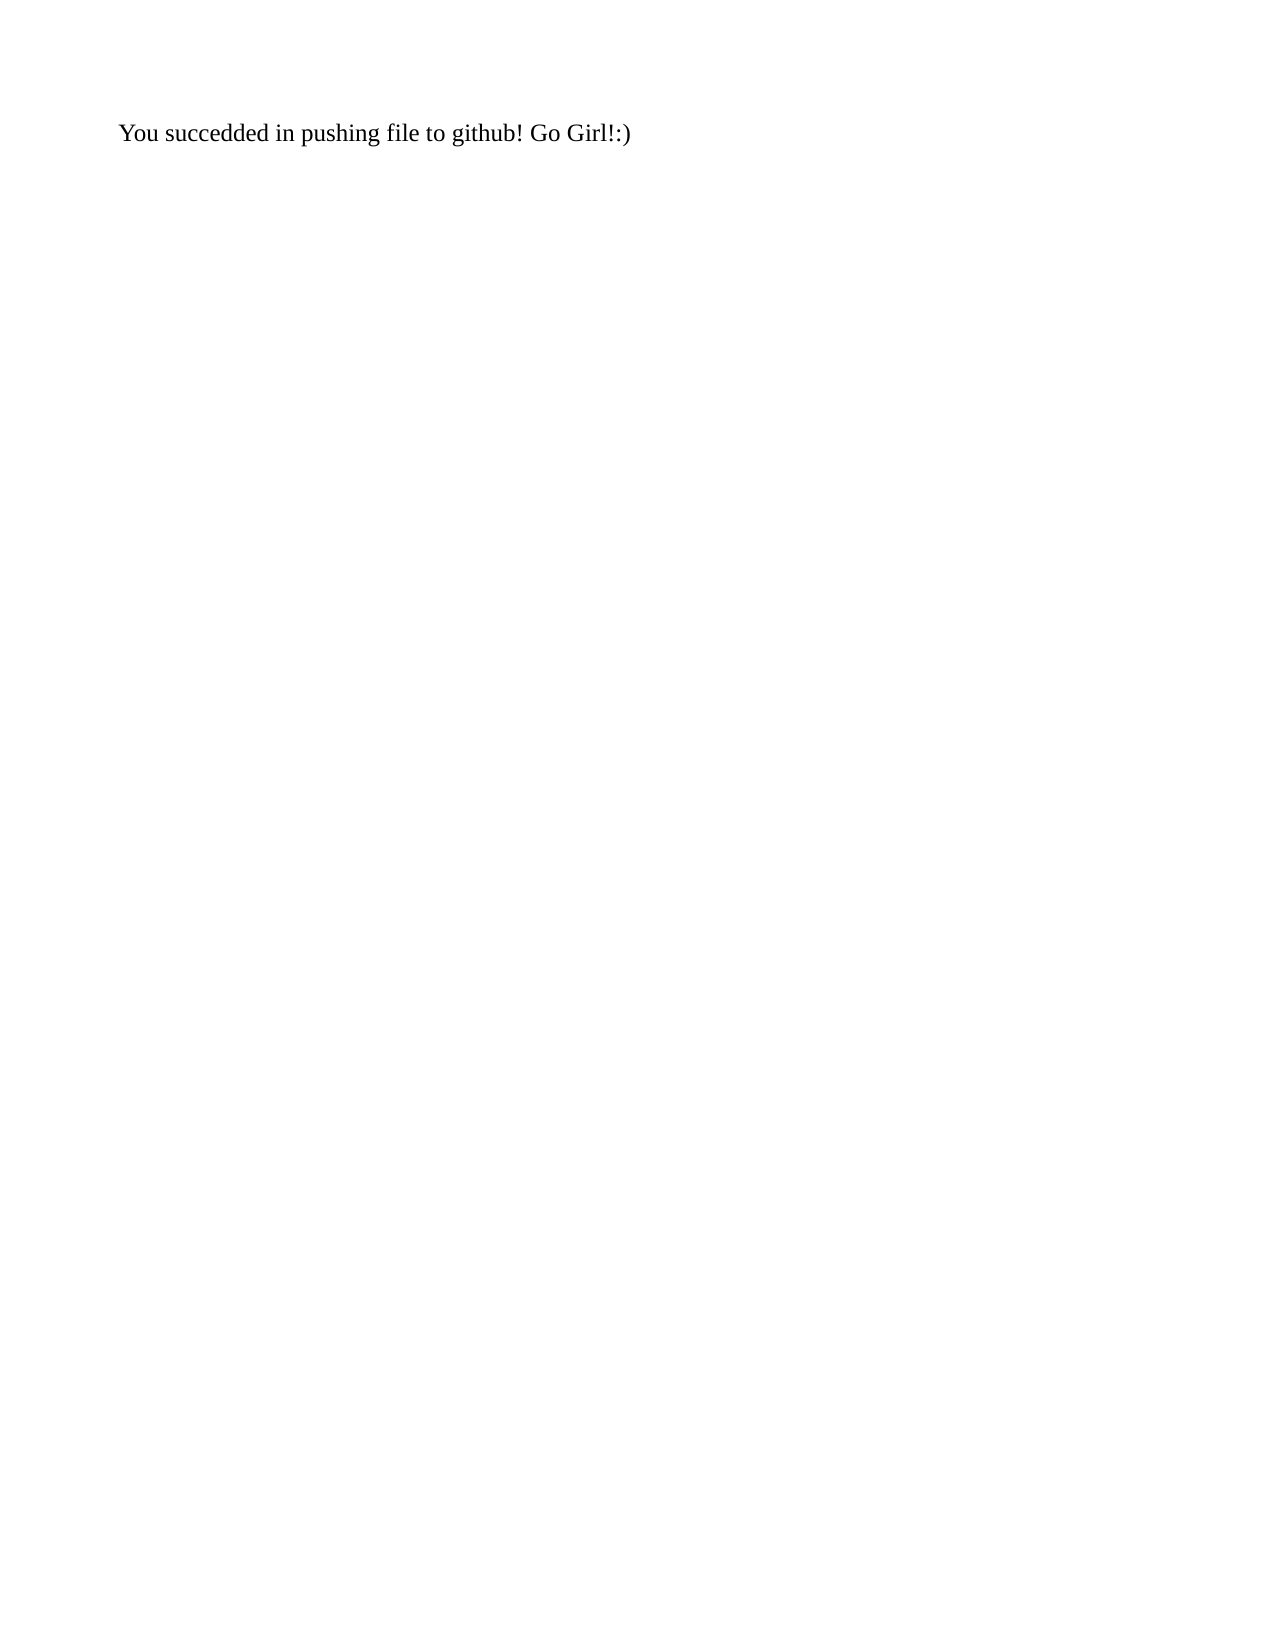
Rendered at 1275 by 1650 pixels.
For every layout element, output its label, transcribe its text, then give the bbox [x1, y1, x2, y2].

text You succedded in pushing file to github! Go Girl!:) [118, 118, 1157, 147]
